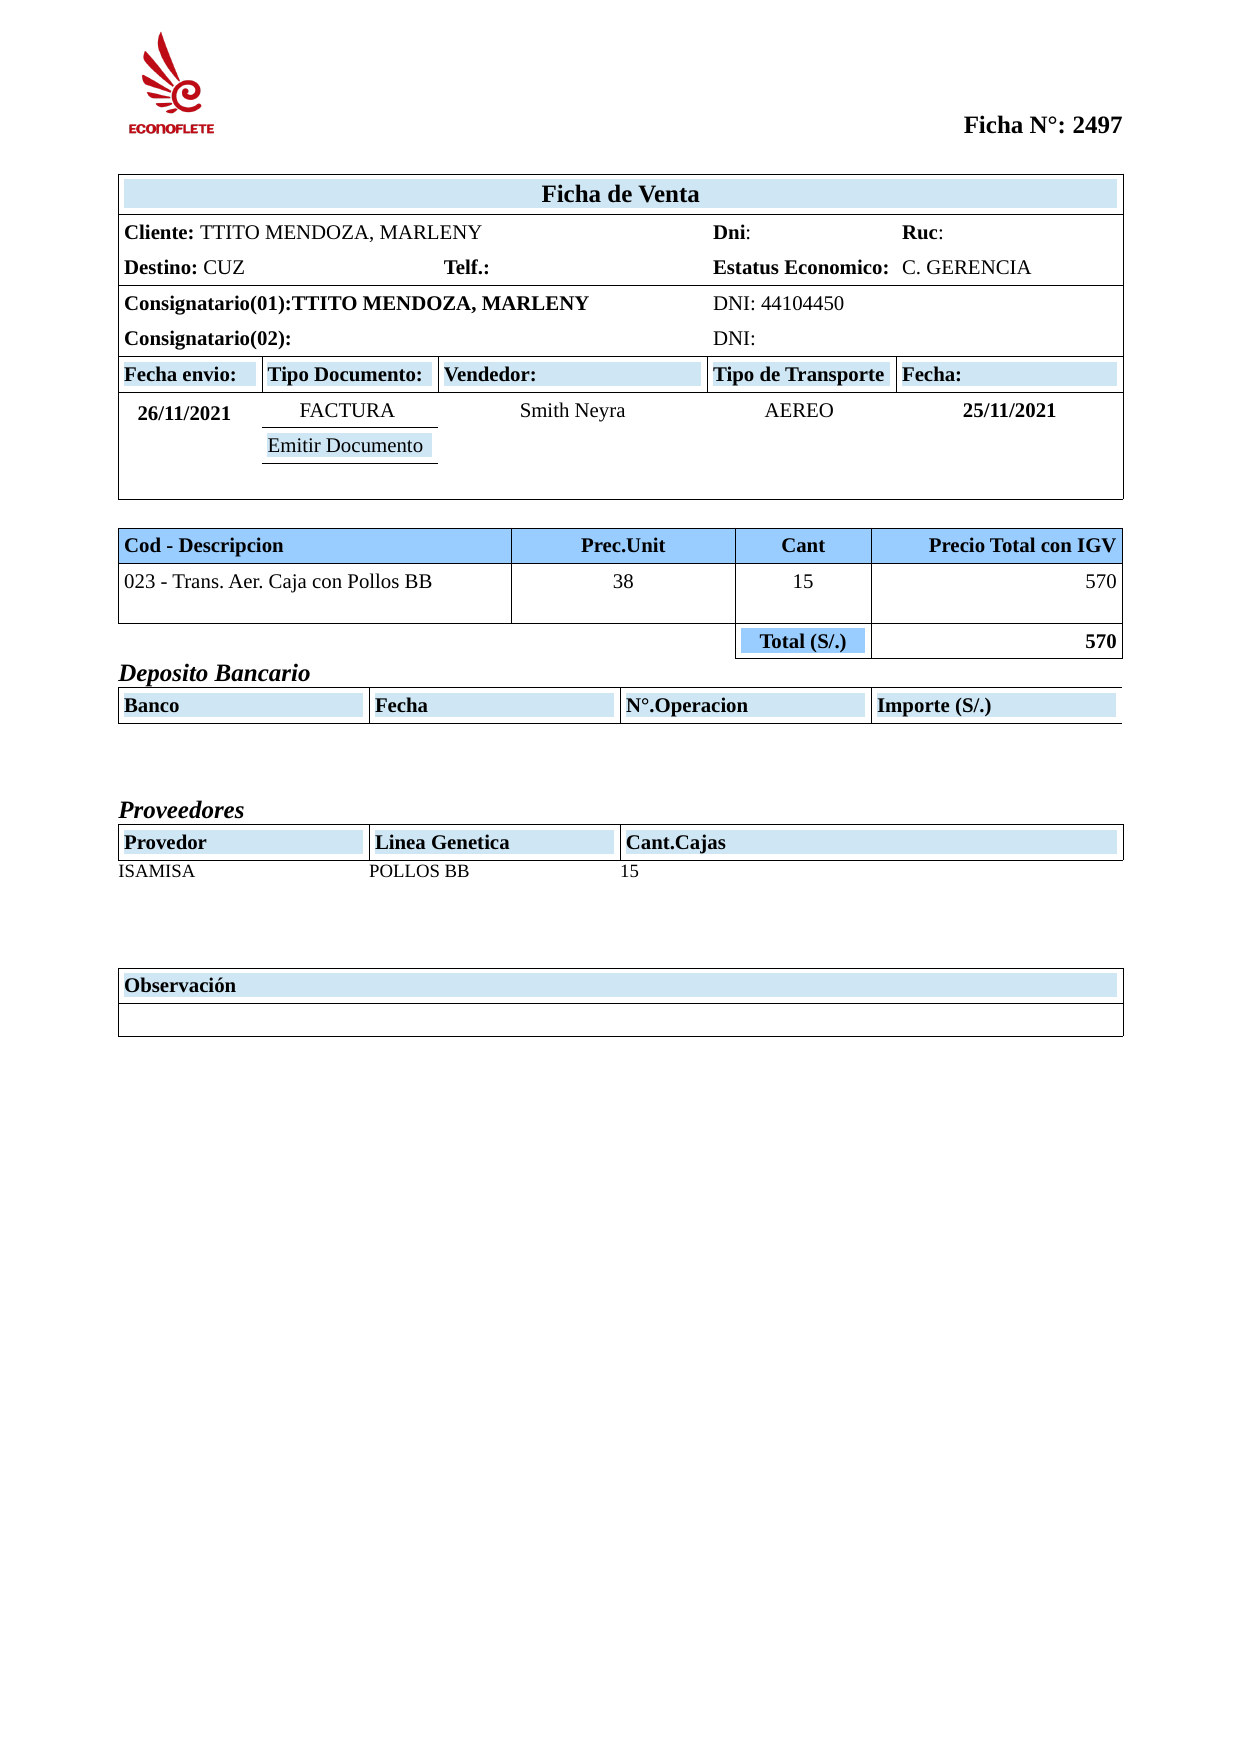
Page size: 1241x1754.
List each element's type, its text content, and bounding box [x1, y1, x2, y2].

table_cell [118, 946, 369, 967]
table_cell [369, 881, 620, 903]
table_header Ficha de Venta [119, 175, 1123, 214]
table_cell [262, 464, 438, 498]
table_cell Tipo de Transporte [708, 357, 896, 392]
table_header Fecha [370, 688, 620, 723]
table_cell Telf.: [438, 249, 707, 285]
table_cell Estatus Economico: [707, 249, 896, 285]
table_cell [118, 903, 369, 924]
table_header Precio Total con IGV [872, 529, 1122, 563]
table_cell [620, 747, 871, 771]
table_cell [118, 747, 369, 771]
table_cell [118, 924, 369, 946]
text Proveedores [118, 795, 1122, 824]
table_cell Smith Neyra [438, 393, 707, 498]
table_cell [620, 724, 871, 747]
table_cell [620, 771, 871, 795]
table_cell Emitir Documento [262, 428, 438, 463]
table_cell 15 [620, 861, 1123, 881]
table_cell [369, 771, 620, 795]
table_header N°.Operacion [621, 688, 871, 723]
table_cell Consignatario(02): [119, 321, 707, 356]
table_cell [871, 747, 1122, 771]
table_header Cant.Cajas [621, 825, 1123, 859]
table_cell [118, 881, 369, 903]
table_cell 25/11/2021 [896, 393, 1123, 498]
table_cell [620, 903, 1123, 924]
table_cell [871, 771, 1122, 795]
table_cell 26/11/2021 [119, 393, 262, 498]
table_cell [369, 903, 620, 924]
table_cell 570 [872, 564, 1122, 623]
table_cell AEREO [707, 393, 896, 498]
table_header Cod - Descripcion [119, 529, 511, 563]
table_cell ISAMISA [118, 861, 369, 881]
table_cell POLLOS BB [369, 861, 620, 881]
picture [118, 31, 225, 134]
table_header Prec.Unit [512, 529, 735, 563]
table_header Observación [119, 969, 1123, 1003]
table_cell [369, 747, 620, 771]
table_cell DNI: [707, 321, 1123, 356]
table_cell [119, 1004, 1123, 1036]
table_cell Destino: CUZ [119, 249, 438, 285]
table_cell 15 [736, 564, 871, 623]
table_cell [871, 724, 1122, 747]
table_cell FACTURA [262, 393, 438, 427]
table_cell Consignatario(01):TTITO MENDOZA, MARLENY [119, 286, 707, 321]
table_cell [369, 946, 620, 967]
table_cell 023 - Trans. Aer. Caja con Pollos BB [119, 564, 511, 623]
table_cell [118, 771, 369, 795]
table_cell Vendedor: [439, 357, 707, 392]
table_cell [369, 724, 620, 747]
table_cell C. GERENCIA [896, 249, 1123, 285]
table_cell Total (S/.) [736, 624, 871, 658]
text Deposito Bancario [118, 658, 1122, 687]
table_cell [118, 724, 369, 747]
table_header Importe (S/.) [872, 688, 1122, 723]
table_cell Ruc: [896, 215, 1123, 249]
table_cell Fecha: [897, 357, 1123, 392]
table_cell Tipo Documento: [263, 357, 438, 392]
table_cell [118, 624, 511, 658]
table_header Linea Genetica [370, 825, 620, 859]
table_cell [620, 924, 1123, 946]
table_cell [511, 624, 735, 658]
table_header Cant [736, 529, 871, 563]
table_cell Fecha envio: [119, 357, 262, 392]
table_cell [620, 946, 1123, 967]
table_cell 38 [512, 564, 735, 623]
table_cell DNI: 44104450 [707, 286, 1123, 321]
table_cell Cliente: TTITO MENDOZA, MARLENY [119, 215, 707, 249]
table_cell 570 [872, 624, 1122, 658]
table_cell [369, 924, 620, 946]
table_cell Dni: [707, 215, 896, 249]
table_cell [620, 881, 1123, 903]
table_header Banco [119, 688, 369, 723]
table_header Provedor [119, 825, 369, 859]
